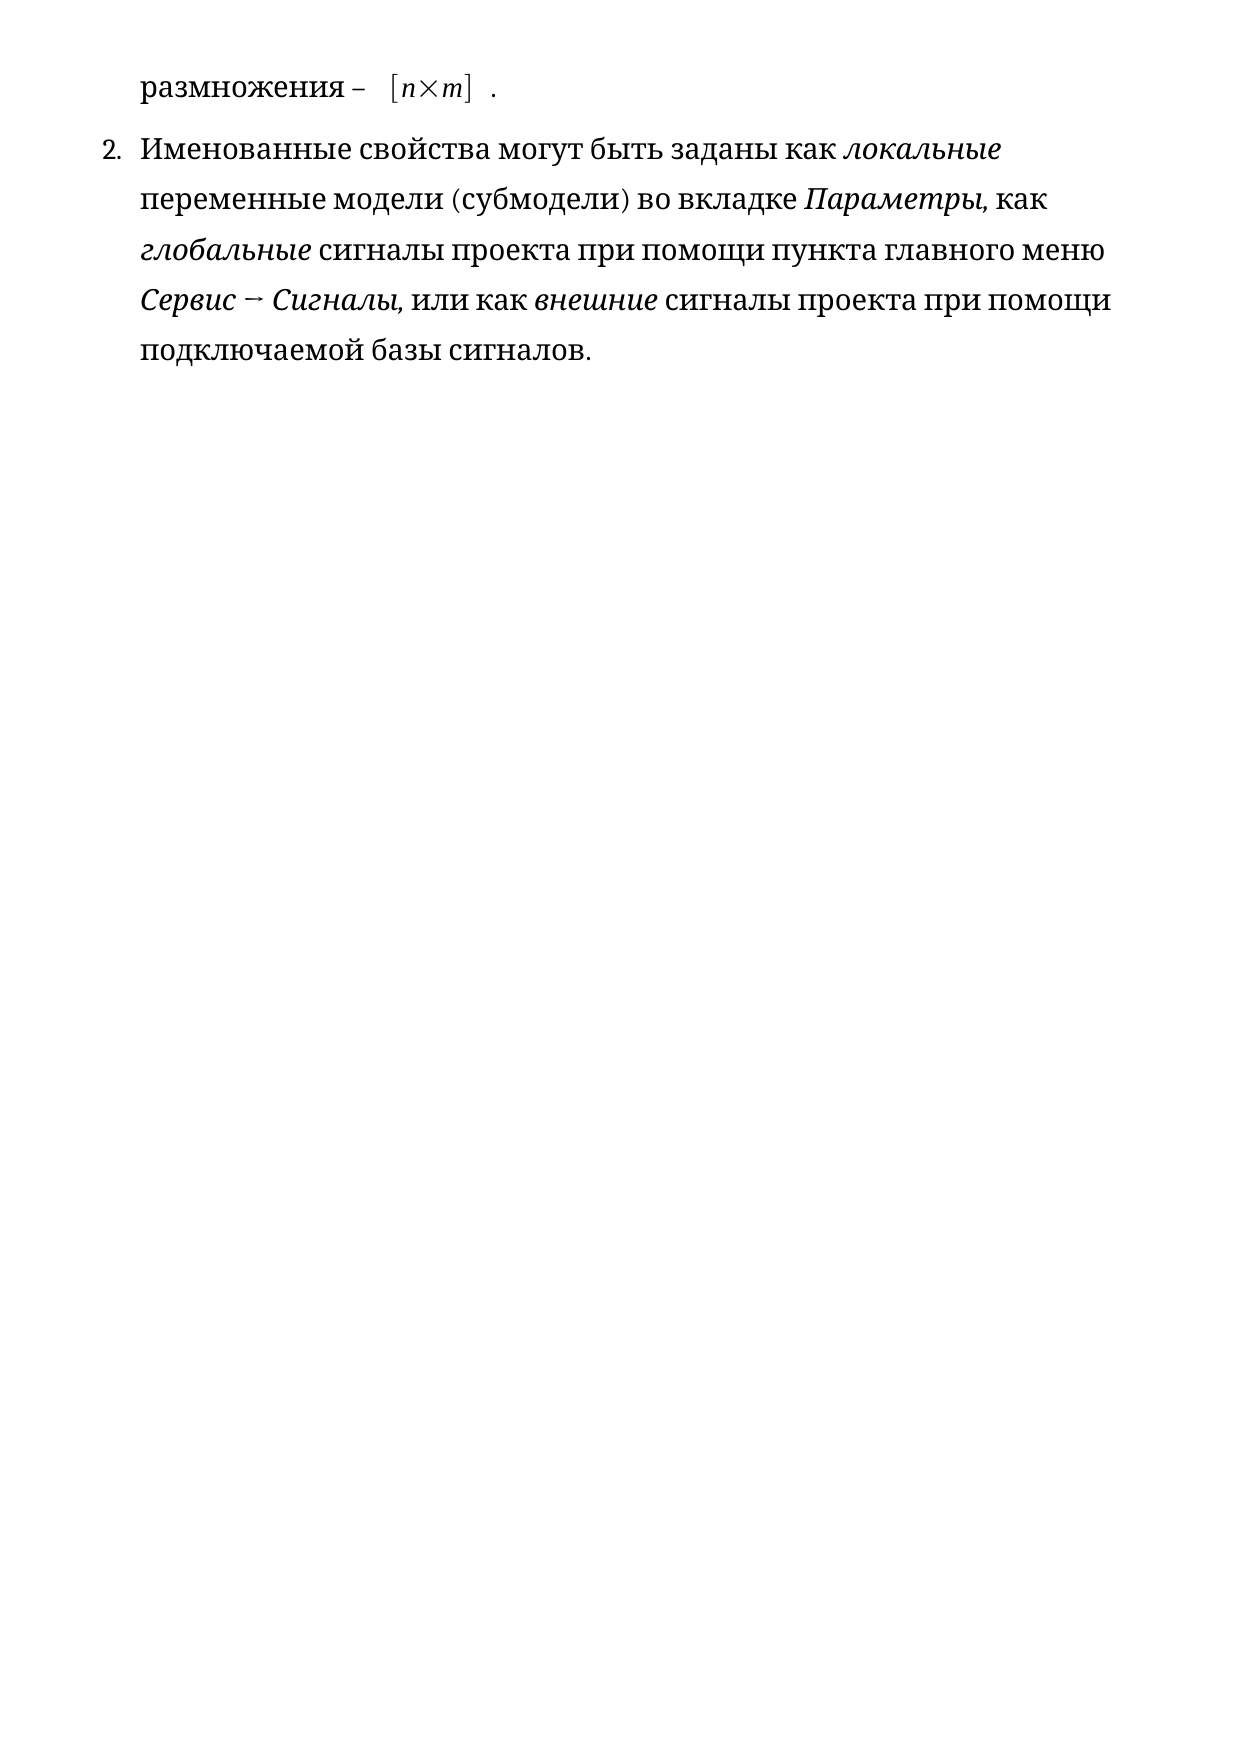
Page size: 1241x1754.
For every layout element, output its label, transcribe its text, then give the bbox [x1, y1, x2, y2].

table_cell Блок реализует умножение входного скалярного сигнала (или элементов векторного входного сигнала) на вектор-столбец (или векторы-столбцы) коэффициентов усиления. Если на входе скалярный сигнал, блок реализует функцию многоканального усилительного звена: , где– входной сигнал (скаляр),– элемент вектора-столбца коэффициентов усиления,– элемент выходного векторного сигнала. В этом случае размерность выходного сигнала определяется размерностью вектора коэффициентов усиления. Если на вход блока подается векторный сигнал (размерностью), то в качестве коэффициентов размножения следует задавать соответствующее количествовектор-столбцов одинаковой размерности. Количество векторов-столбцов коэффициентов размножения обязательно должно быть равно размерности входного векторного сигнала. При этом блок реализует преобразование входного векторного сигнала по алгоритму: Входной вектор , интерпретируемый как вектор-строка, преобразуется в матрицу размера , каждый j-ый столбец которой получен из j-ого элемента входного вектора умножением на j-ый вектор-столбец коэффициентов усиления. Затем матрица считывается по строкам и полученный векторподается на выход блока. Свойства: Коэффициенты размножения — вектор (или векторы) коэффициентов размножения или . Пример заполнения диалогового окна: Предположим, что входной сигнал – 2-х жильный (N = 2). Необходимо размножить данный вектор в 3 раза (M = 3), причем сигнал на 1-ой «жиле» входного вектора необходимо усилить в 2, 3 и 5 раз, а сигнал на 2-ой «жиле» входного вектора необходимо усилить в 4, 2 и 7 раз, соответственно. Численный вид задания коэффициентов усиления: [[2,3,5], [4,2,7]] Тогда выходной вектор будет иметь значение: Примеры заполнения диалогового окна свойств блока: Примечания: Размерность выходного сигнала равна произведению размерности входного сигнала и количества векторов коэффициентов размножения – . Именованные свойства могут быть заданы как локальные переменные модели (субмодели) во вкладке Параметры, как глобальные сигналы проекта при помощи пункта главного меню Сервис → Сигналы, или как внешние сигналы проекта при помощи подключаемой базы сигналов. [59, 59, 1181, 379]
